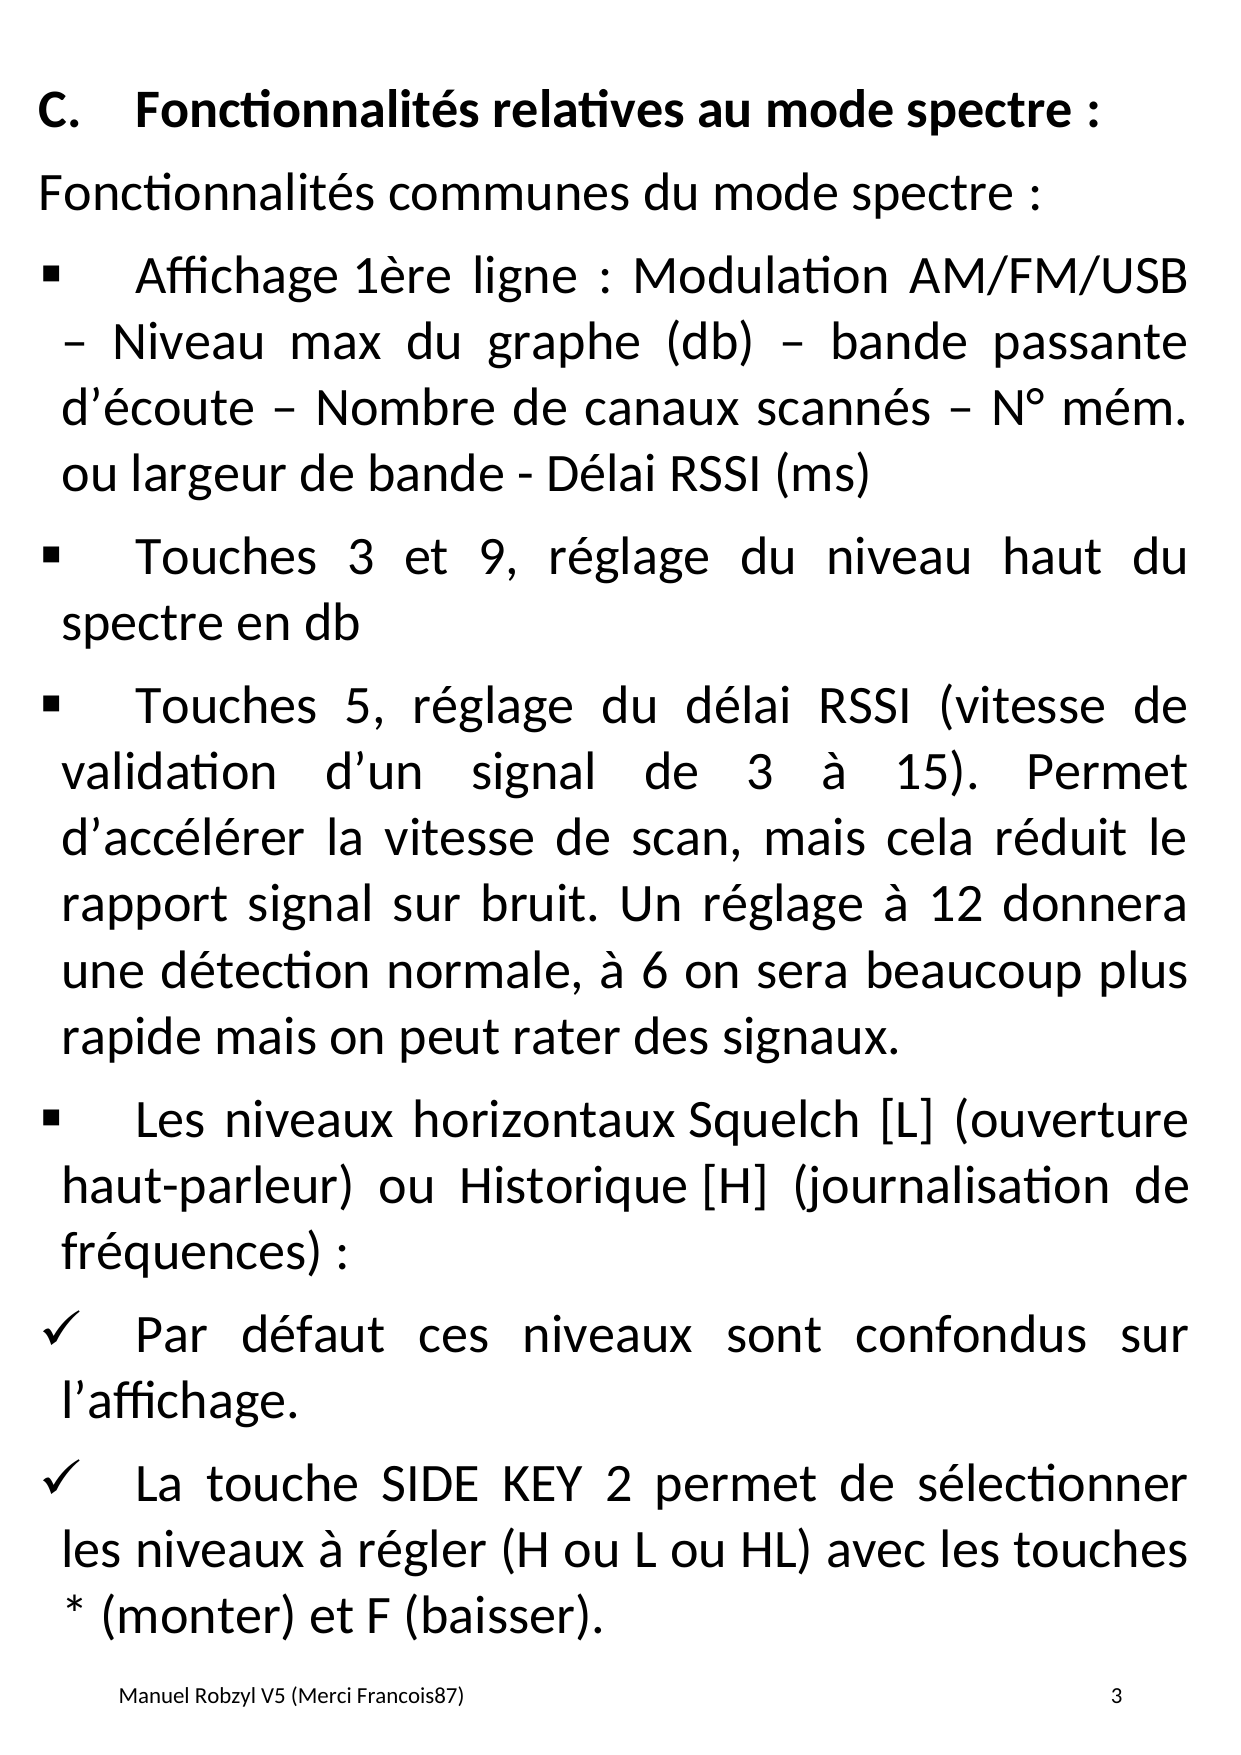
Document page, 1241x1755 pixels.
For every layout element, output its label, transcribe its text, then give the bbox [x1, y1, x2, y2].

list Affichage 1ère ligne : Modulation AM/FM/USB – Niveau max du graphe (db) – bande passante d’écoute – Nombre de canaux scannés – N° mém. ou largeur de bande - Délai RSSI (ms) [38, 241, 1190, 505]
list Fonctionnalités relatives au mode spectre : [38, 75, 1190, 141]
list Touches 3 et 9, réglage du niveau haut du spectre en db [38, 522, 1190, 654]
list Par défaut ces niveaux sont confondus sur l’affichage. [38, 1299, 1190, 1432]
list Les niveaux horizontaux Squelch [L] (ouverture haut-parleur) ou Historique [H] (journalisation de fréquences) : [38, 1084, 1190, 1283]
list Touches 5, réglage du délai RSSI (vitesse de validation d’un signal de 3 à 15). Permet d’accélérer la vitesse de scan, mais cela réduit le rapport signal sur bruit. Un réglage à 12 donnera une détection normale, à 6 on sera beaucoup plus rapide mais on peut rater des signaux. [38, 671, 1190, 1068]
list La touche SIDE KEY 2 permet de sélectionner les niveaux à régler (H ou L ou HL) avec les touches * (monter) et F (baisser). [38, 1448, 1190, 1647]
text Fonctionnalités communes du mode spectre : [38, 158, 1190, 224]
